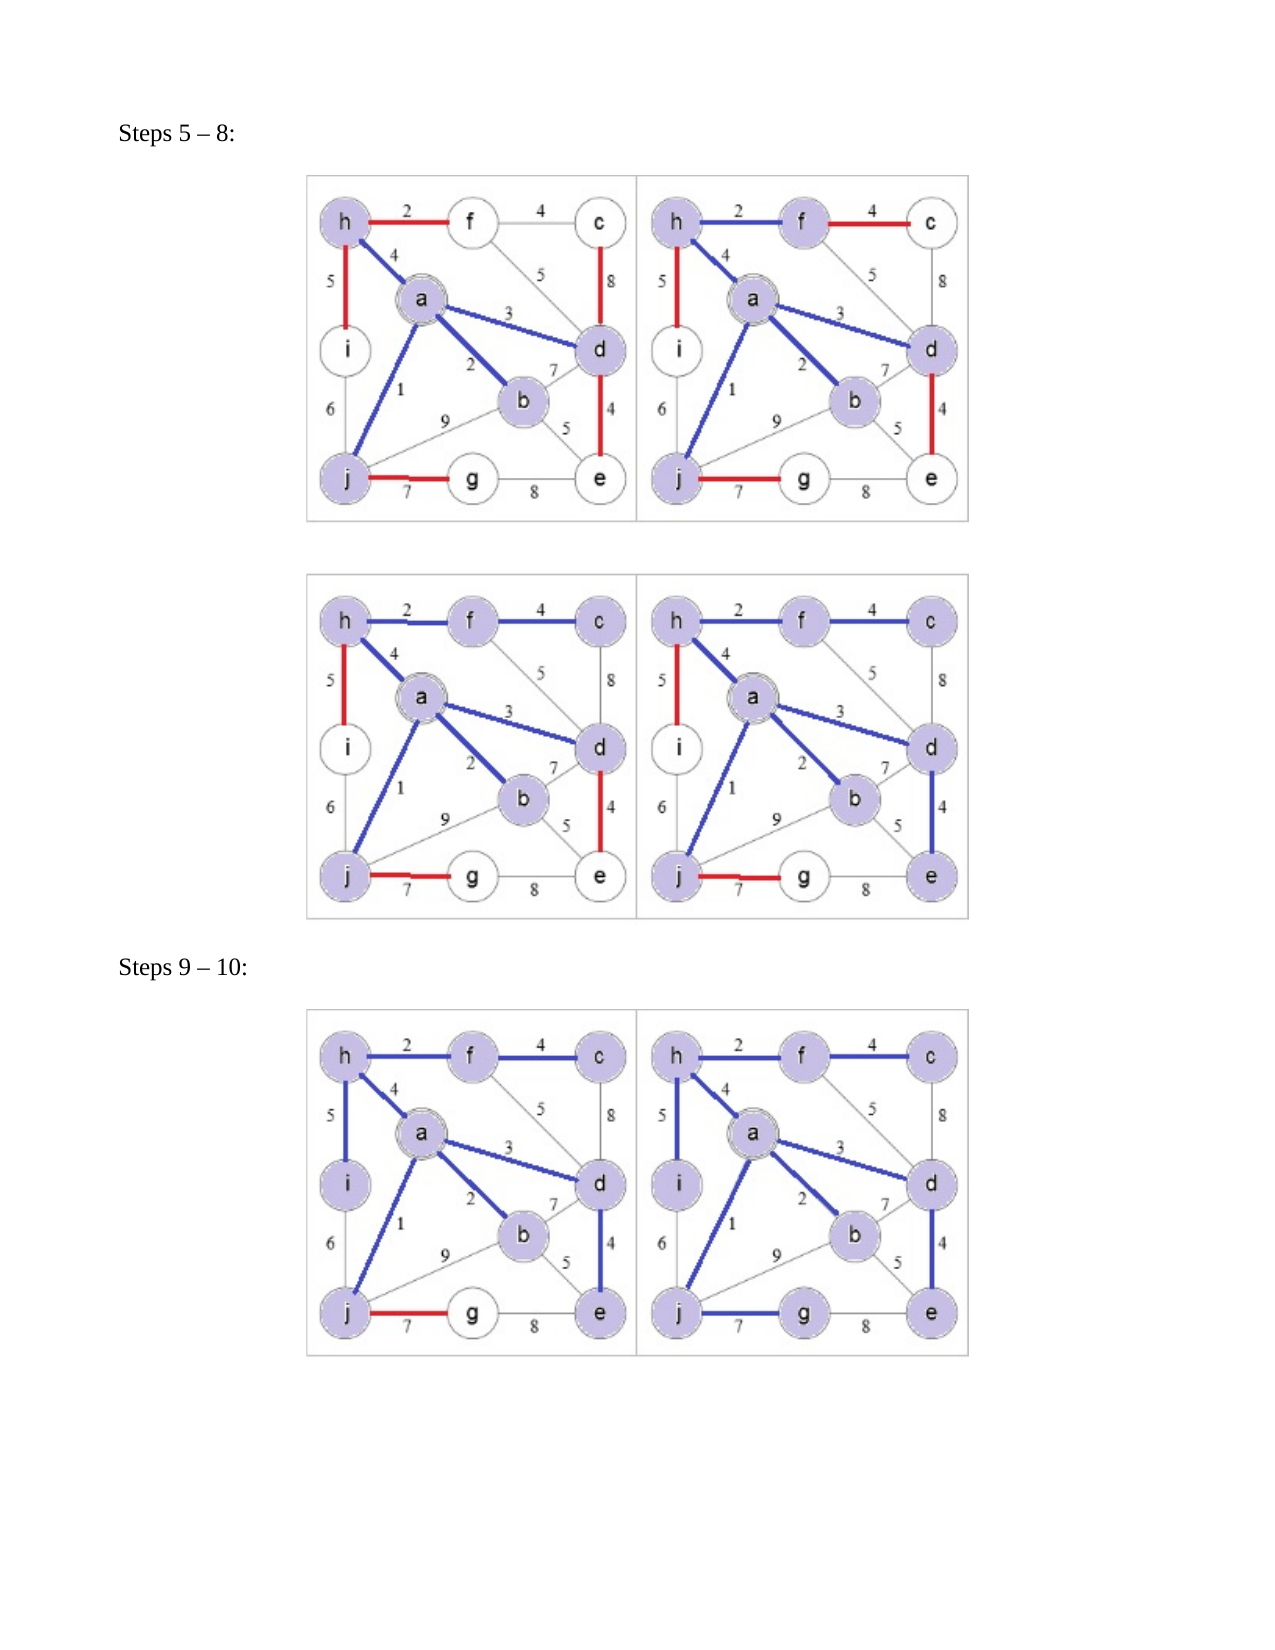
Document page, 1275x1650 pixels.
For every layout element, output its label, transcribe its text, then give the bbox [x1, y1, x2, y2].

picture [306, 175, 969, 973]
text Steps 9 – 10: [118, 952, 1157, 981]
text Steps 5 – 8: [118, 118, 1157, 147]
picture [306, 1009, 969, 1363]
